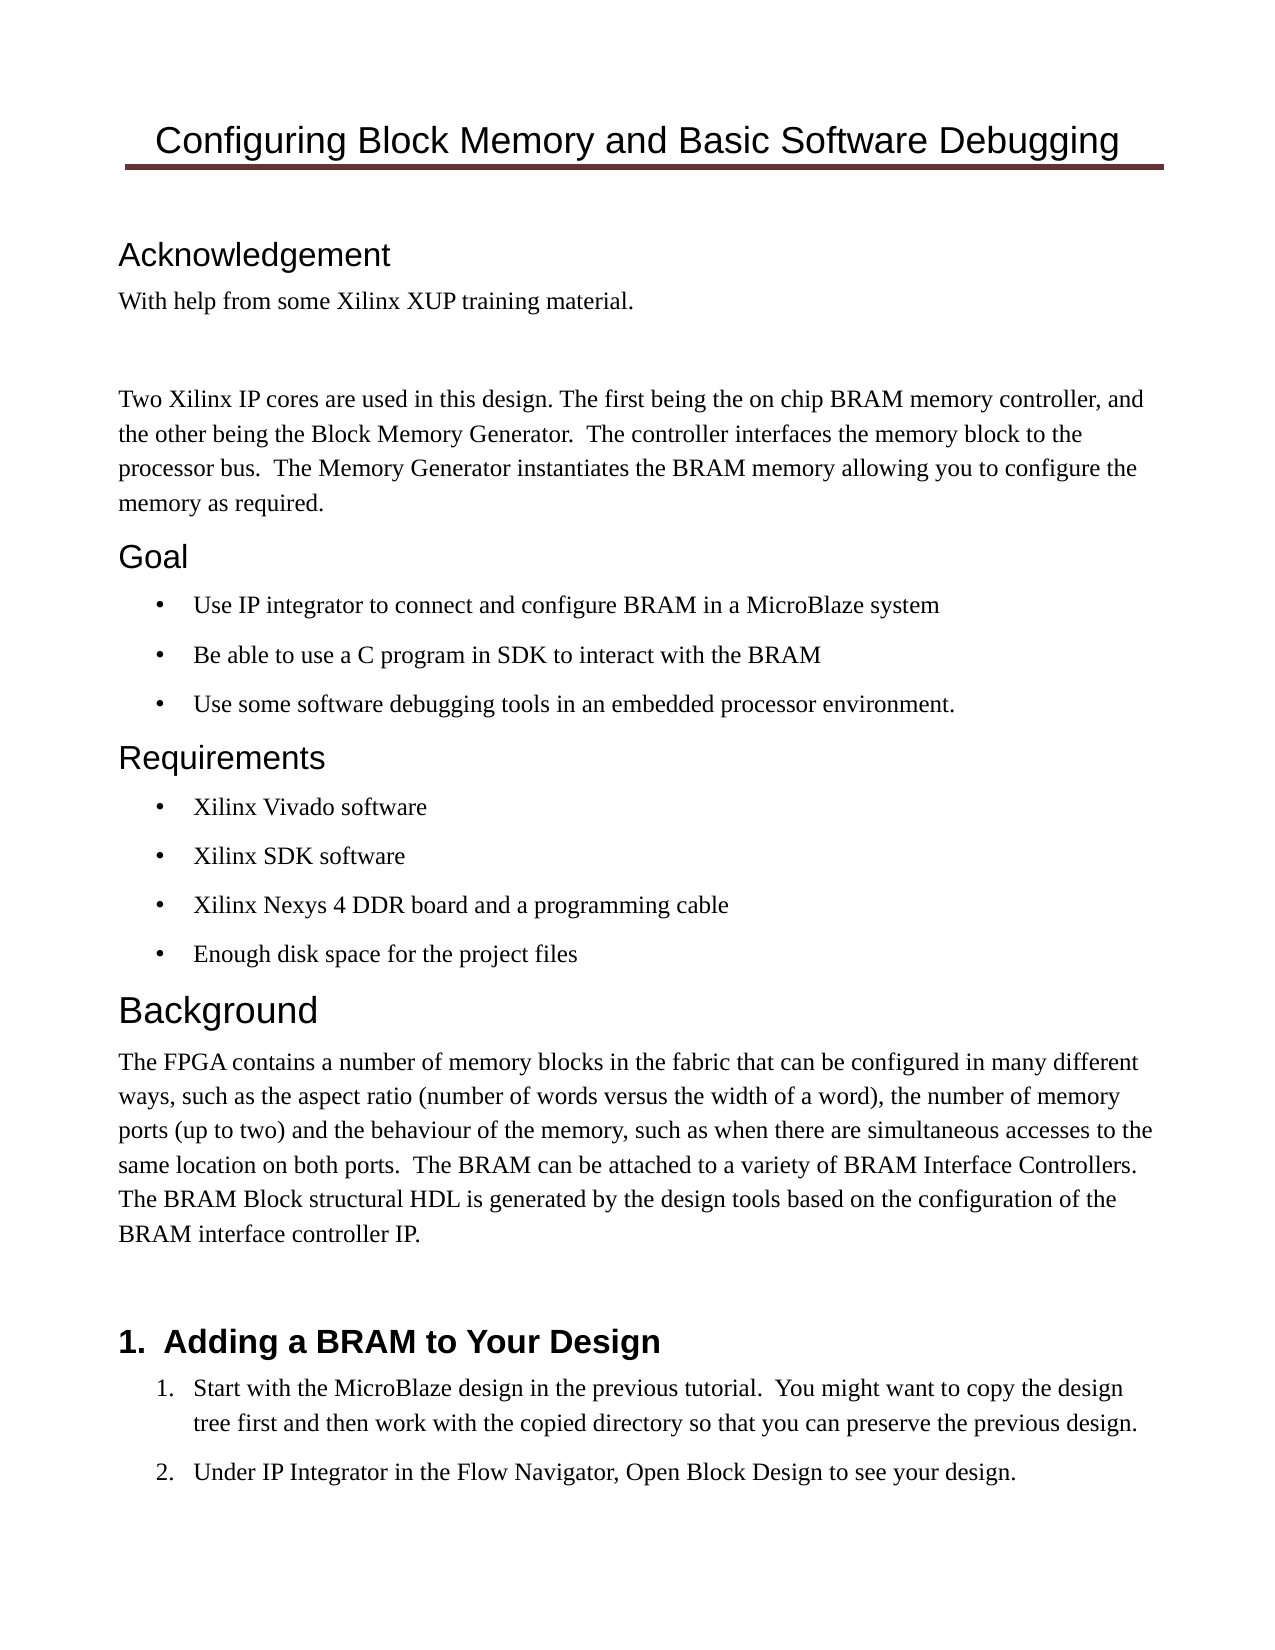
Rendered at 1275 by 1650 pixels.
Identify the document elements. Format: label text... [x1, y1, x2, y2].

subtitle Adding a BRAM to Your Design [118, 1322, 1157, 1361]
list Use some software debugging tools in an embedded processor environment. [156, 689, 1157, 718]
text Two Xilinx IP cores are used in this design. The first being the on chip BRAM memory controller, and the other being the Block Memory Generator. The controller interfaces the memory block to the processor bus. The Memory Generator instantiates the BRAM memory allowing you to configure the memory as required. [118, 384, 1157, 517]
list Xilinx Nexys 4 DDR board and a programming cable [156, 890, 1157, 919]
list Xilinx Vivado software [156, 792, 1157, 820]
list Under IP Integrator in the Flow Navigator, Open Block Design to see your design. [156, 1457, 1157, 1485]
list Use IP integrator to connect and configure BRAM in a MicroBlaze system [156, 591, 1157, 619]
text With help from some Xilinx XUP training material. [118, 286, 1157, 315]
list Start with the MicroBlaze design in the previous tutorial. You might want to copy the design tree first and then work with the copied directory so that you can preserve the previous design. [156, 1373, 1157, 1436]
subtitle Background [118, 989, 1157, 1032]
subtitle Goal [118, 537, 1157, 576]
subtitle Requirements [118, 738, 1157, 777]
list Be able to use a C program in SDK to interact with the BRAM [156, 640, 1157, 668]
list Xilinx SDK software [156, 841, 1157, 869]
subtitle Acknowledgement [118, 236, 1157, 274]
text The FPGA contains a number of memory blocks in the fabric that can be configured in many different ways, such as the aspect ratio (number of words versus the width of a word), the number of memory ports (up to two) and the behaviour of the memory, such as when there are simultaneous accesses to the same location on both ports. The BRAM can be attached to a variety of BRAM Interface Controllers. The BRAM Block structural HDL is generated by the design tools based on the configuration of the BRAM interface controller IP. [118, 1047, 1157, 1248]
subtitle Configuring Block Memory and Basic Software Debugging [118, 118, 1157, 161]
list Enough disk space for the project files [156, 939, 1157, 968]
